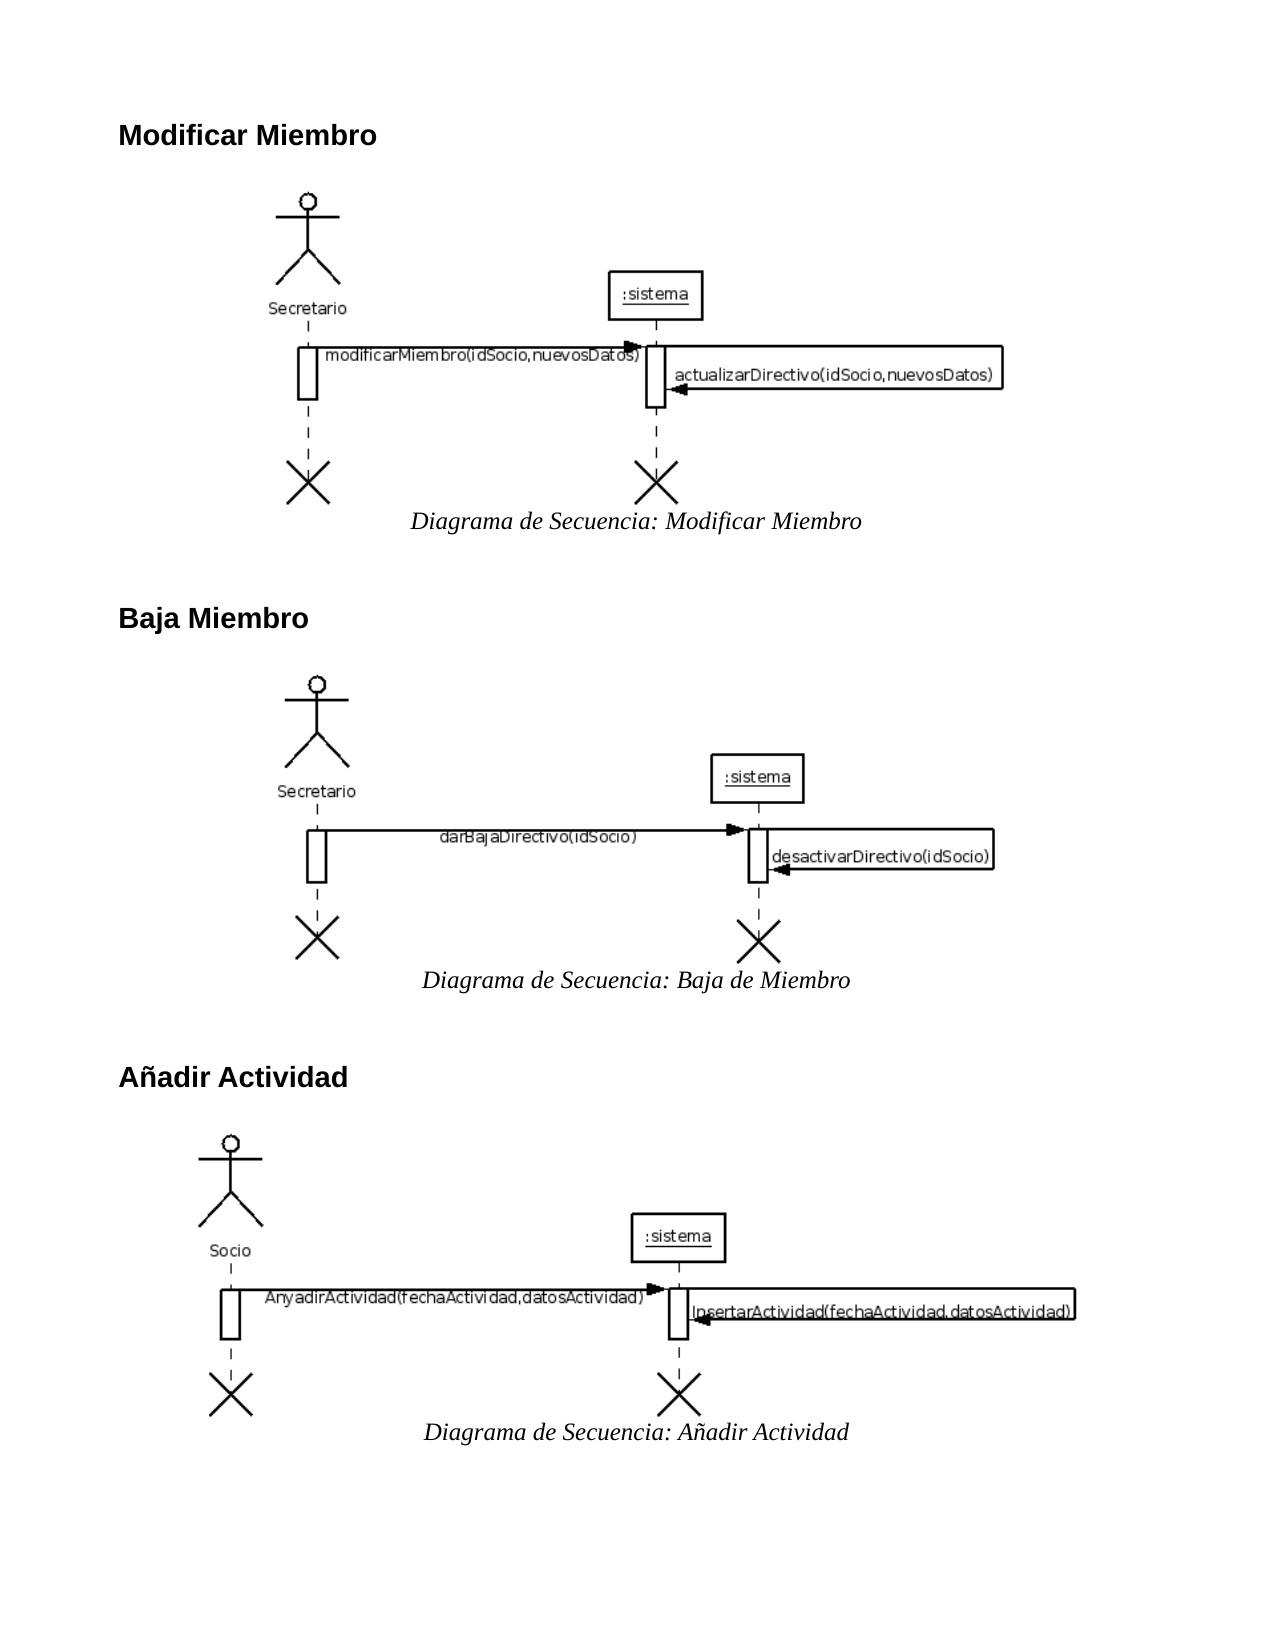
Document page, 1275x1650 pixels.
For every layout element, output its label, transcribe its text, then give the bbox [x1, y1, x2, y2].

subtitle Modificar Miembro [118, 118, 1157, 152]
subtitle Añadir Actividad [118, 1060, 1157, 1093]
text Diagrama de Secuencia: Baja de Miembro [277, 965, 998, 994]
picture [277, 659, 999, 965]
picture [268, 176, 1008, 506]
text Diagrama de Secuencia: Modificar Miembro [268, 506, 1007, 535]
text Diagrama de Secuencia: Añadir Actividad [197, 1418, 1078, 1446]
subtitle Baja Miembro [118, 601, 1157, 634]
picture [197, 1118, 1079, 1418]
